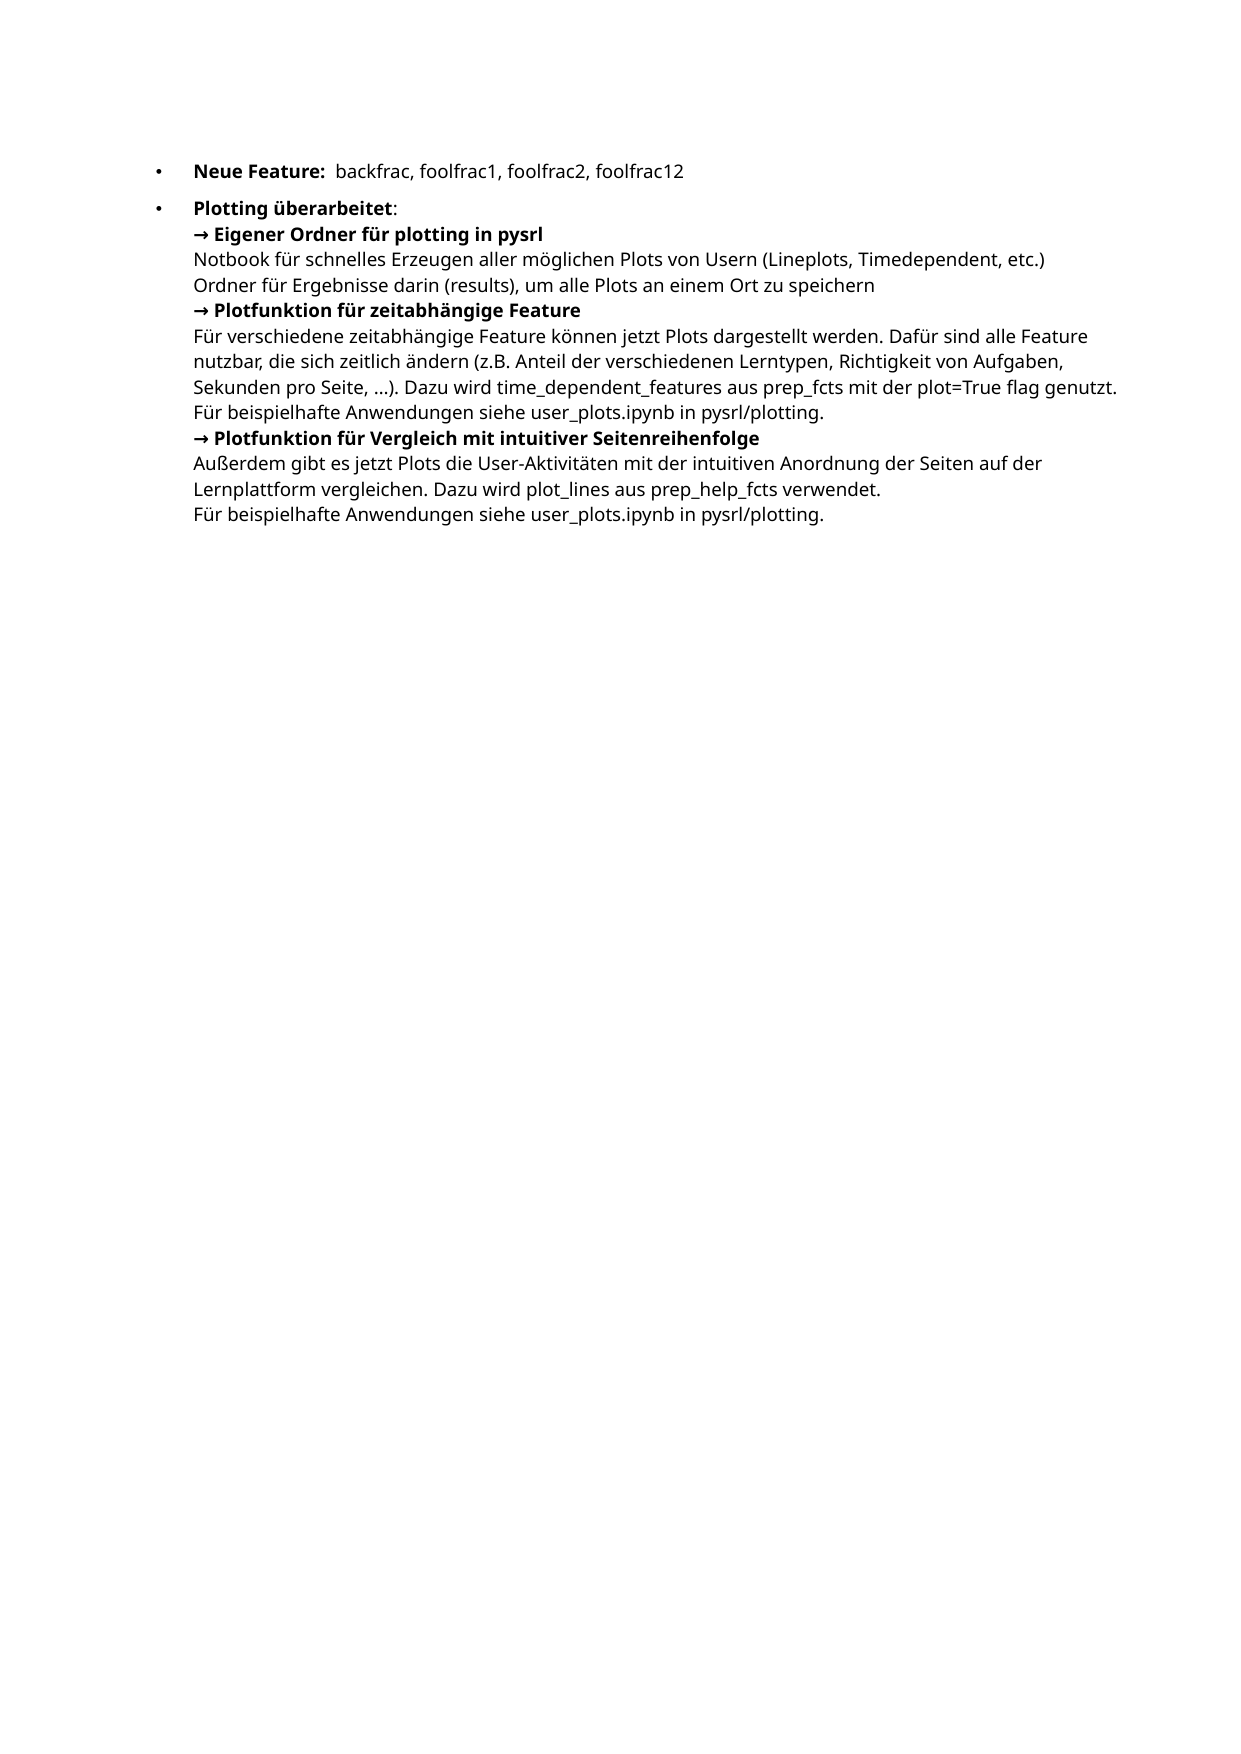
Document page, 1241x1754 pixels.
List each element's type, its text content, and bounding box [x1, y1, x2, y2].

list Neue Feature: backfrac, foolfrac1, foolfrac2, foolfrac12 [156, 158, 1122, 184]
list Plotting überarbeitet: → Eigener Ordner für plotting in pysrl Notbook für schnelles Erzeugen aller möglichen Plots von Usern (Lineplots, Timedependent, etc.) Ordner für Ergebnisse darin (results), um alle Plots an einem Ort zu speichern → Plotfunktion für zeitabhängige Feature Für verschiedene zeitabhängige Feature können jetzt Plots dargestellt werden. Dafür sind alle Feature nutzbar, die sich zeitlich ändern (z.B. Anteil der verschiedenen Lerntypen, Richtigkeit von Aufgaben, Sekunden pro Seite, …). Dazu wird time_dependent_features aus prep_fcts mit der plot=True flag genutzt. Für beispielhafte Anwendungen siehe user_plots.ipynb in pysrl/plotting. → Plotfunktion für Vergleich mit intuitiver Seitenreihenfolge Außerdem gibt es jetzt Plots die User-Aktivitäten mit der intuitiven Anordnung der Seiten auf der Lernplattform vergleichen. Dazu wird plot_lines aus prep_help_fcts verwendet. Für beispielhafte Anwendungen siehe user_plots.ipynb in pysrl/plotting. [156, 196, 1122, 553]
